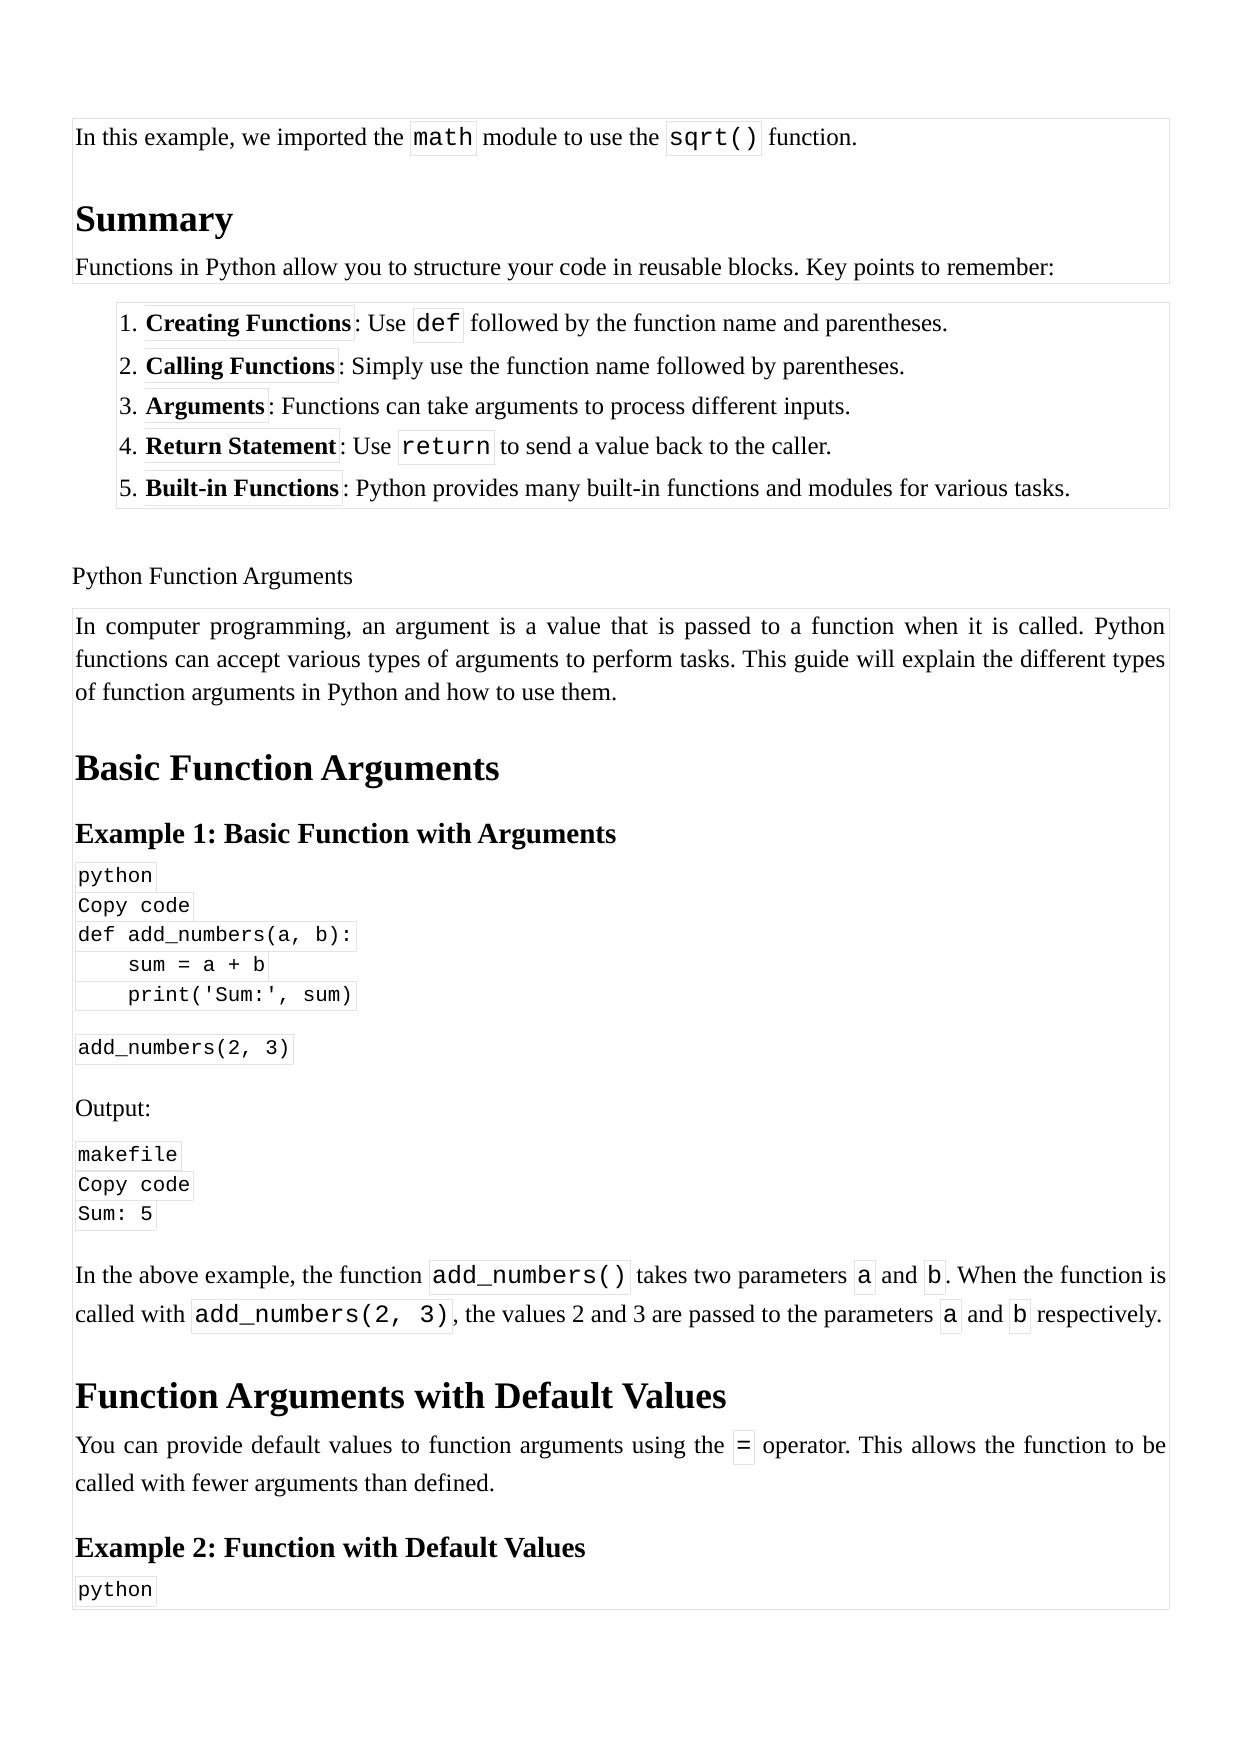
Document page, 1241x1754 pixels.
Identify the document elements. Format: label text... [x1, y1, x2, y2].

text Copy code [157, 889, 1169, 918]
text Sum: 5 [76, 1201, 156, 1230]
text Functions in Python allow you to structure your code in reusable blocks. Key points to remember: [73, 249, 1169, 283]
text print('Sum:', sum) [76, 982, 356, 1010]
text makefile [73, 1138, 1169, 1168]
text Copy code [76, 1172, 193, 1197]
text def add_numbers(a, b): [194, 918, 1169, 948]
text print('Sum:', sum) [269, 978, 1169, 1011]
text You can provide default values to function arguments using the = operator. This allows the function to be called with fewer arguments than defined. [73, 1426, 1169, 1497]
text [157, 1197, 1169, 1230]
text Copy code [76, 893, 193, 918]
list Built-in Functions: Python provides many built-in functions and modules for various tasks. [117, 467, 1169, 508]
text In computer programming, an argument is a value that is passed to a function when it is called. Python functions can accept various types of arguments to perform tasks. This guide will explain the different types of function arguments in Python and how to use them. [73, 609, 1169, 706]
text def add_numbers(a, b): [76, 922, 356, 948]
subtitle Basic Function Arguments [73, 743, 1169, 789]
subtitle Example 2: Function with Default Values [73, 1527, 1169, 1564]
text Output: [73, 1090, 1169, 1122]
subtitle Example 1: Basic Function with Arguments [73, 813, 1169, 849]
list Return Statement: Use return to send a value back to the caller. [117, 425, 1169, 464]
text python [73, 1573, 1169, 1609]
text Copy code [182, 1168, 1169, 1197]
text sum = a + b [76, 948, 1169, 978]
text In the above example, the function add_numbers() takes two parameters a and b. When the function is called with add_numbers(2, 3), the values 2 and 3 are passed to the parameters a and b respectively. [73, 1256, 1169, 1333]
text In this example, we imported the math module to use the sqrt() function. [73, 119, 1169, 156]
subtitle Summary [73, 193, 1169, 239]
text Python Function Arguments [72, 528, 1169, 589]
text python [73, 859, 1169, 889]
text add_numbers(2, 3) [73, 1031, 1169, 1064]
list Creating Functions: Use def followed by the function name and parentheses. [117, 303, 1169, 342]
subtitle Function Arguments with Default Values [73, 1371, 1169, 1417]
list Arguments: Functions can take arguments to process different inputs. [117, 385, 1169, 422]
list Calling Functions: Simply use the function name followed by parentheses. [117, 345, 1169, 382]
